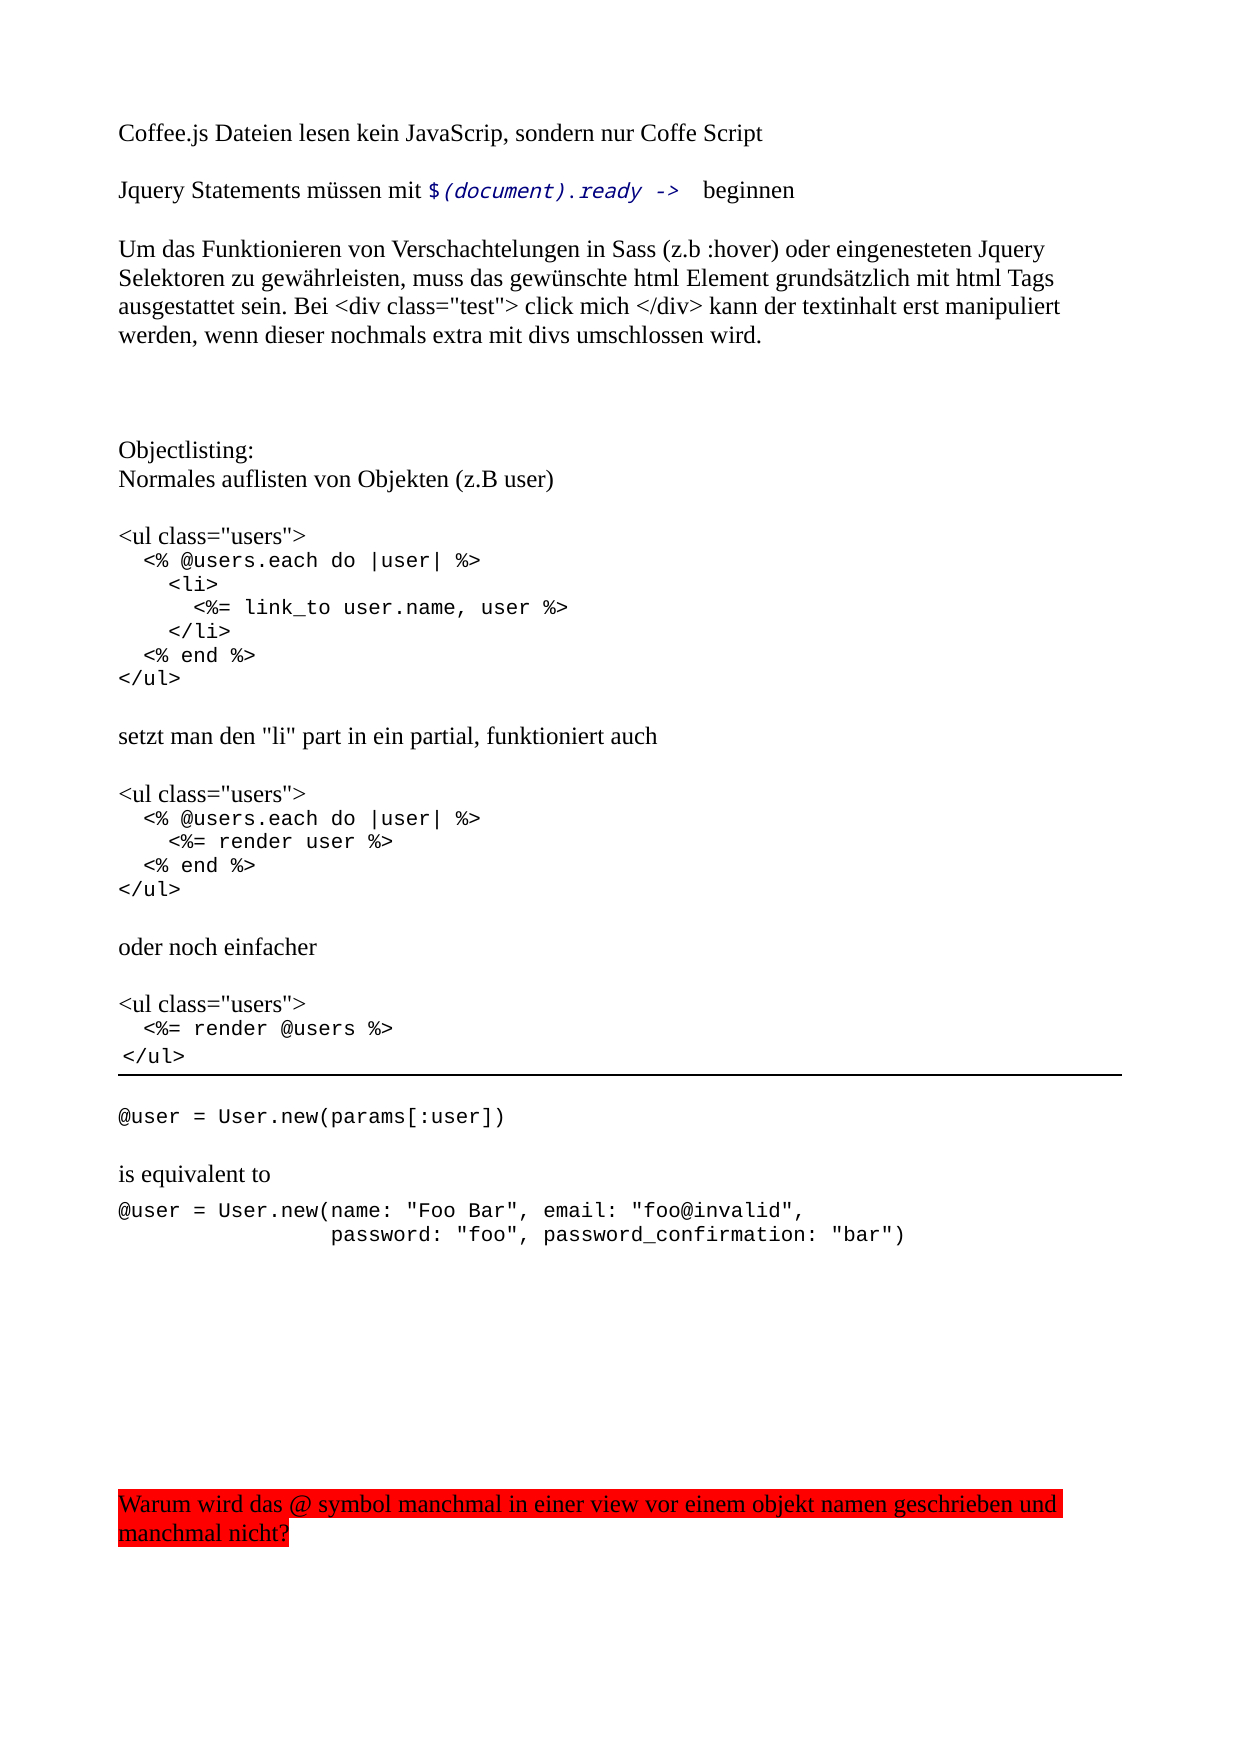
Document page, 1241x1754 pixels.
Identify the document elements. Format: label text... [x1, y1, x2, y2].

text @user = User.new(name: "Foo Bar", email: "foo@invalid", [118, 1200, 1122, 1224]
text </li> [118, 621, 1122, 645]
text <li> [118, 574, 1122, 597]
text </ul> [118, 879, 1122, 902]
text </ul> [118, 1042, 1122, 1074]
text <ul class="users"> [118, 521, 1122, 550]
text <ul class="users"> [118, 989, 1122, 1018]
text <%= render user %> [118, 831, 1122, 855]
text <%= render @users %> [118, 1018, 1122, 1042]
text oder noch einfacher [118, 932, 1122, 961]
text @user = User.new(params[:user]) [118, 1106, 1122, 1129]
text <%= link_to user.name, user %> [118, 597, 1122, 621]
text <ul class="users"> [118, 779, 1122, 808]
text Normales auflisten von Objekten (z.B user) [118, 464, 1122, 493]
text Objectlisting: [118, 435, 1122, 464]
text Warum wird das @ symbol manchmal in einer view vor einem objekt namen geschrieben und manchmal nicht? [118, 1489, 1122, 1547]
text <% @users.each do |user| %> [118, 550, 1122, 574]
text Coffee.js Dateien lesen kein JavaScrip, sondern nur Coffe Script [118, 118, 1122, 147]
text </ul> [118, 668, 1122, 692]
text setzt man den "li" part in ein partial, funktioniert auch [118, 721, 1122, 750]
text is equivalent to [118, 1159, 1122, 1187]
text Um das Funktionieren von Verschachtelungen in Sass (z.b :hover) oder eingenesteten Jquery Selektoren zu gewährleisten, muss das gewünschte html Element grundsätzlich mit html Tags ausgestattet sein. Bei <div class="test"> click mich </div> kann der textinhalt erst manipuliert werden, wenn dieser nochmals extra mit divs umschlossen wird. [118, 234, 1122, 349]
text <% end %> [118, 855, 1122, 879]
text Jquery Statements müssen mit $(document).ready -> beginnen [118, 176, 1122, 205]
text <% @users.each do |user| %> [118, 808, 1122, 831]
text password: "foo", password_confirmation: "bar") [118, 1224, 1122, 1247]
text <% end %> [118, 645, 1122, 668]
